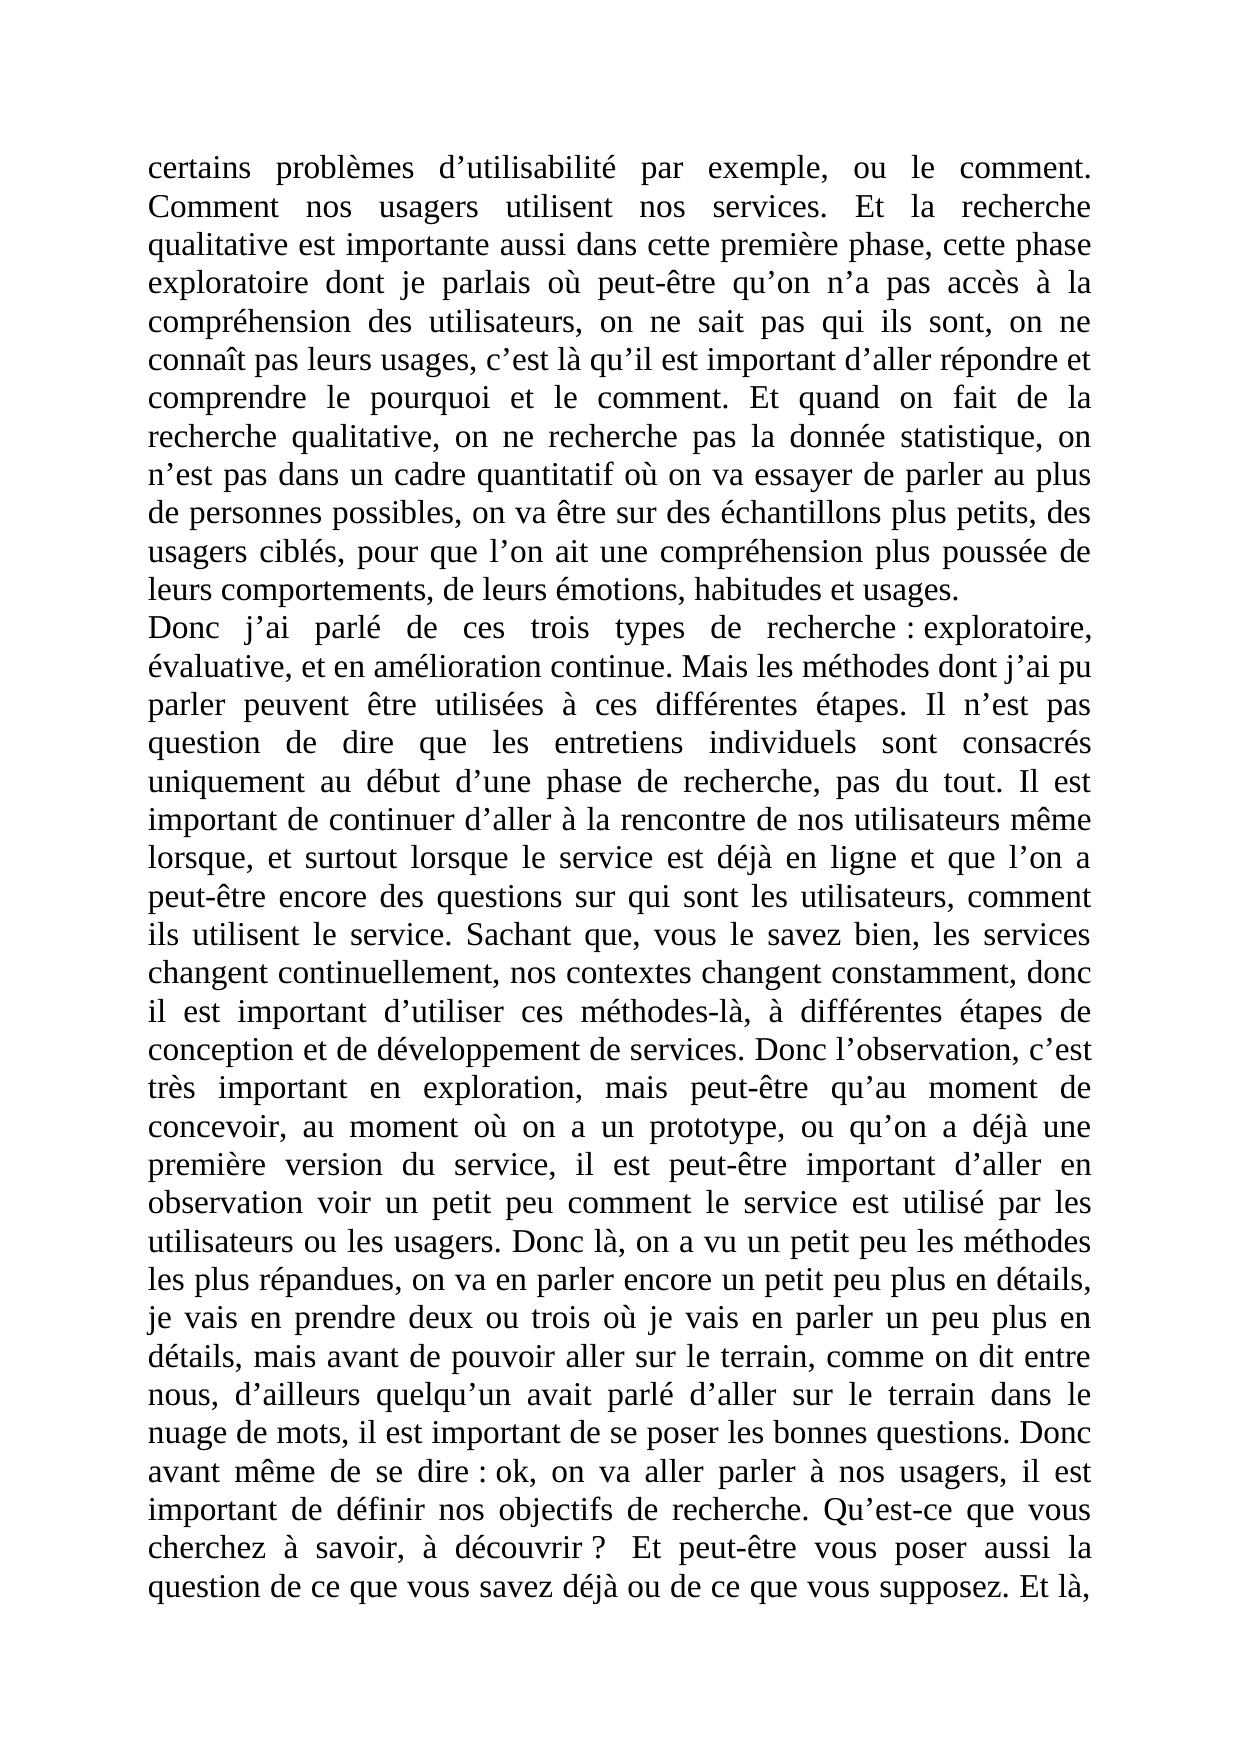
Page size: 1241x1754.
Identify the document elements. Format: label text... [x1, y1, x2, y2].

text certains problèmes d’utilisabilité par exemple, ou le comment. Comment nos usagers utilisent nos services. Et la recherche qualitative est importante aussi dans cette première phase, cette phase exploratoire dont je parlais où peut-être qu’on n’a pas accès à la compréhension des utilisateurs, on ne sait pas qui ils sont, on ne connaît pas leurs usages, c’est là qu’il est important d’aller répondre et comprendre le pourquoi et le comment. Et quand on fait de la recherche qualitative, on ne recherche pas la donnée statistique, on n’est pas dans un cadre quantitatif où on va essayer de parler au plus de personnes possibles, on va être sur des échantillons plus petits, des usagers ciblés, pour que l’on ait une compréhension plus poussée de leurs comportements, de leurs émotions, habitudes et usages. [148, 148, 1093, 608]
text Donc j’ai parlé de ces trois types de recherche : exploratoire, évaluative, et en amélioration continue. Mais les méthodes dont j’ai pu parler peuvent être utilisées à ces différentes étapes. Il n’est pas question de dire que les entretiens individuels sont consacrés uniquement au début d’une phase de recherche, pas du tout. Il est important de continuer d’aller à la rencontre de nos utilisateurs même lorsque, et surtout lorsque le service est déjà en ligne et que l’on a peut-être encore des questions sur qui sont les utilisateurs, comment ils utilisent le service. Sachant que, vous le savez bien, les services changent continuellement, nos contextes changent constamment, donc il est important d’utiliser ces méthodes-là, à différentes étapes de conception et de développement de services. Donc l’observation, c’est très important en exploration, mais peut-être qu’au moment de concevoir, au moment où on a un prototype, ou qu’on a déjà une première version du service, il est peut-être important d’aller en observation voir un petit peu comment le service est utilisé par les utilisateurs ou les usagers. Donc là, on a vu un petit peu les méthodes les plus répandues, on va en parler encore un petit peu plus en détails, je vais en prendre deux ou trois où je vais en parler un peu plus en détails, mais avant de pouvoir aller sur le terrain, comme on dit entre nous, d’ailleurs quelqu’un avait parlé d’aller sur le terrain dans le nuage de mots, il est important de se poser les bonnes questions. Donc avant même de se dire : ok, on va aller parler à nos usagers, il est important de définir nos objectifs de recherche. Qu’est-ce que vous cherchez à savoir, à découvrir ? Et peut-être vous poser aussi la question de ce que vous savez déjà ou de ce que vous supposez. Et là, [148, 608, 1093, 1604]
